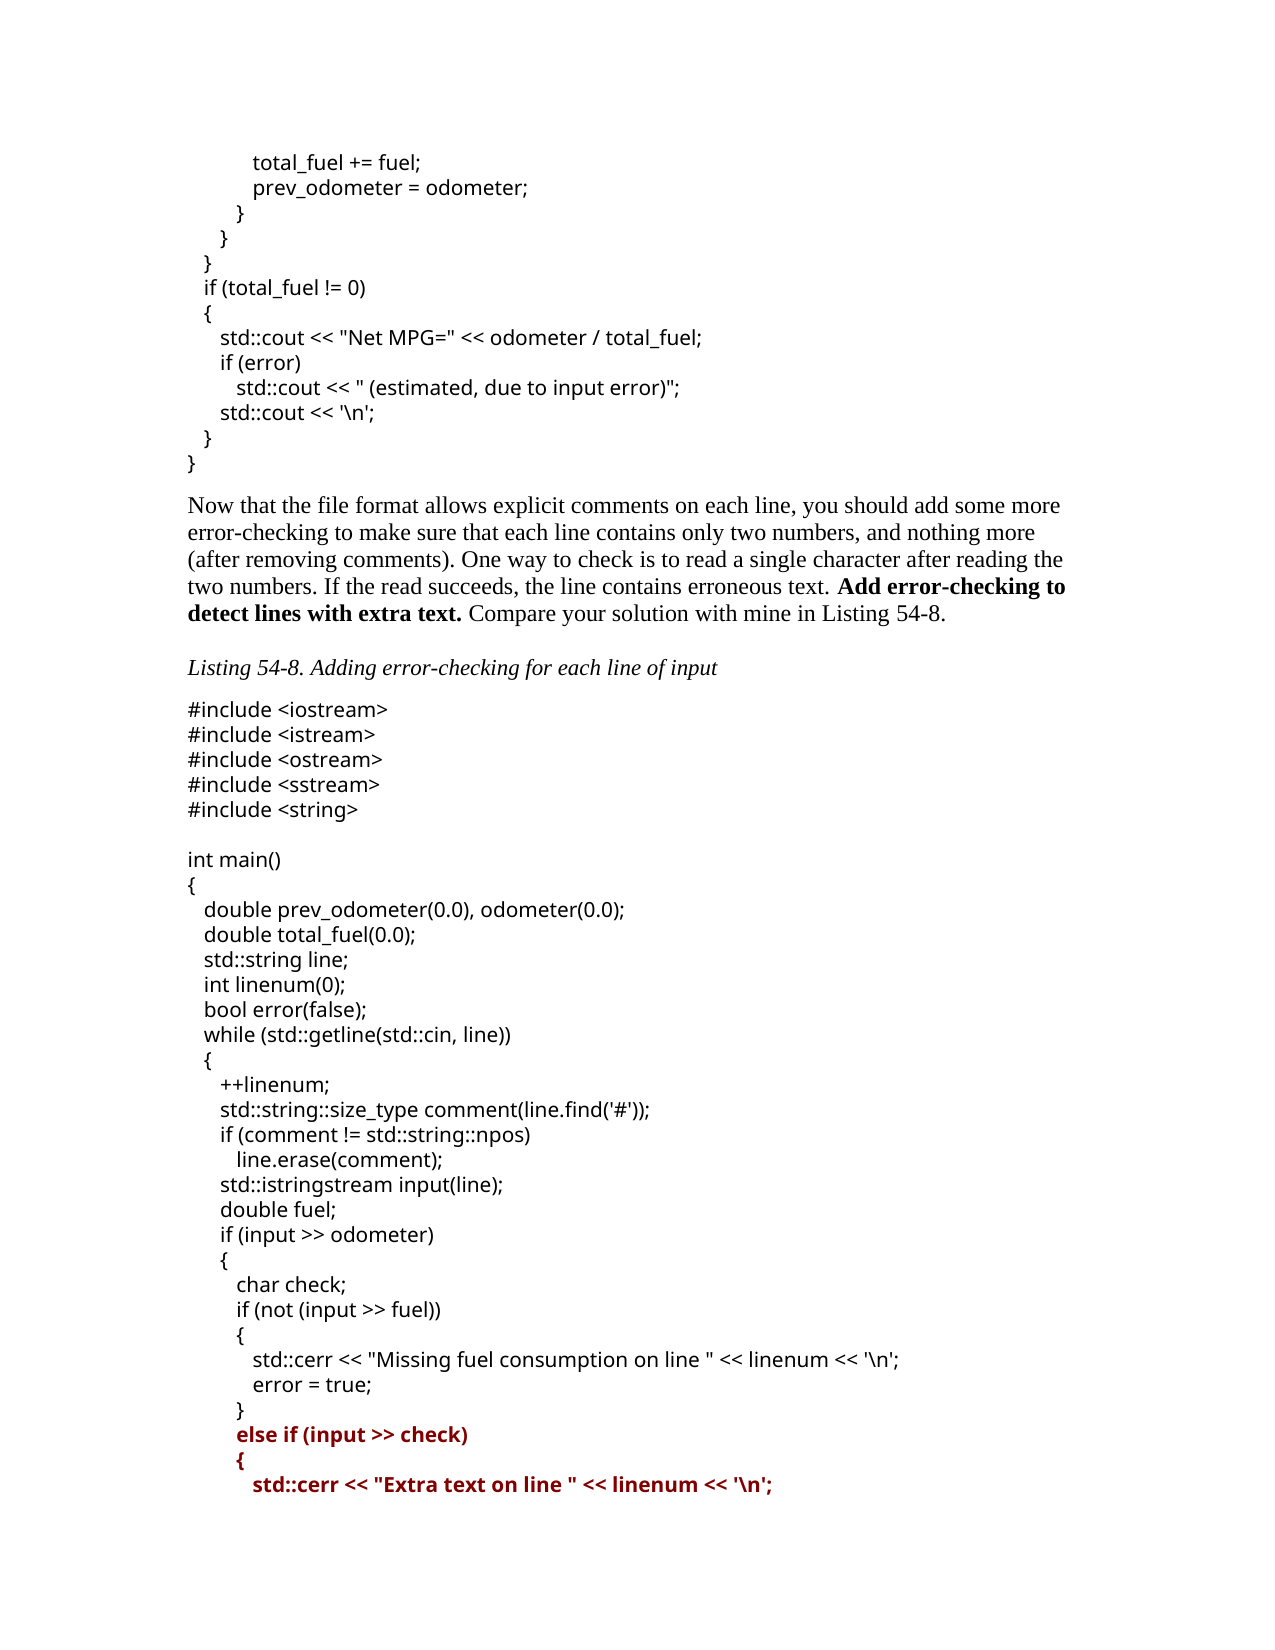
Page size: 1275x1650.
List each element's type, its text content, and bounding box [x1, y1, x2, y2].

text std::cerr << "Missing fuel consumption on line " << linenum << '\n'; [187, 1348, 1072, 1373]
text if (comment != std::string::npos) [187, 1123, 1072, 1148]
text if (input >> odometer) [187, 1223, 1072, 1248]
text { [187, 1048, 1072, 1073]
text } [187, 1398, 1072, 1423]
text std::istringstream input(line); [187, 1173, 1072, 1198]
text if (error) [187, 350, 1072, 375]
text int main() [187, 848, 1072, 873]
text { [187, 873, 1072, 898]
text ++linenum; [187, 1073, 1072, 1098]
text } [187, 425, 1072, 450]
text #include <sstream> [187, 773, 1072, 798]
text { [187, 300, 1072, 325]
text #include <ostream> [187, 748, 1072, 773]
text if (not (input >> fuel)) [187, 1298, 1072, 1323]
text total_fuel += fuel; [187, 150, 1072, 175]
text line.erase(comment); [187, 1148, 1072, 1173]
text int linenum(0); [187, 973, 1072, 998]
text #include <iostream> [187, 698, 1072, 723]
text Listing 54-8. Adding error-checking for each line of input [187, 652, 1087, 681]
text prev_odometer = odometer; [187, 175, 1072, 200]
text #include <string> [187, 798, 1072, 823]
text Now that the file format allows explicit comments on each line, you should add some more error-checking to make sure that each line contains only two numbers, and nothing more (after removing comments). One way to check is to read a single character after reading the two numbers. If the read succeeds, the line contains erroneous text. Add error-checking to detect lines with extra text. Compare your solution with mine in Listing 54-8. [187, 492, 1087, 627]
text if (total_fuel != 0) [187, 275, 1072, 300]
text else if (input >> check) [187, 1423, 1072, 1448]
text std::cout << '\n'; [187, 400, 1072, 425]
text while (std::getline(std::cin, line)) [187, 1023, 1072, 1048]
text bool error(false); [187, 998, 1072, 1023]
text { [187, 1323, 1072, 1348]
text std::string line; [187, 948, 1072, 973]
text double prev_odometer(0.0), odometer(0.0); [187, 898, 1072, 923]
text } [187, 450, 1072, 475]
text std::string::size_type comment(line.find('#')); [187, 1098, 1072, 1123]
text std::cerr << "Extra text on line " << linenum << '\n'; [187, 1473, 1072, 1498]
text char check; [187, 1273, 1072, 1298]
text error = true; [187, 1373, 1072, 1398]
text } [187, 200, 1072, 225]
text double total_fuel(0.0); [187, 923, 1072, 948]
text } [187, 250, 1072, 275]
text #include <istream> [187, 723, 1072, 748]
text { [187, 1448, 1072, 1473]
text std::cout << "Net MPG=" << odometer / total_fuel; [187, 325, 1072, 350]
text { [187, 1248, 1072, 1273]
text double fuel; [187, 1198, 1072, 1223]
text } [187, 225, 1072, 250]
text std::cout << " (estimated, due to input error)"; [187, 375, 1072, 400]
